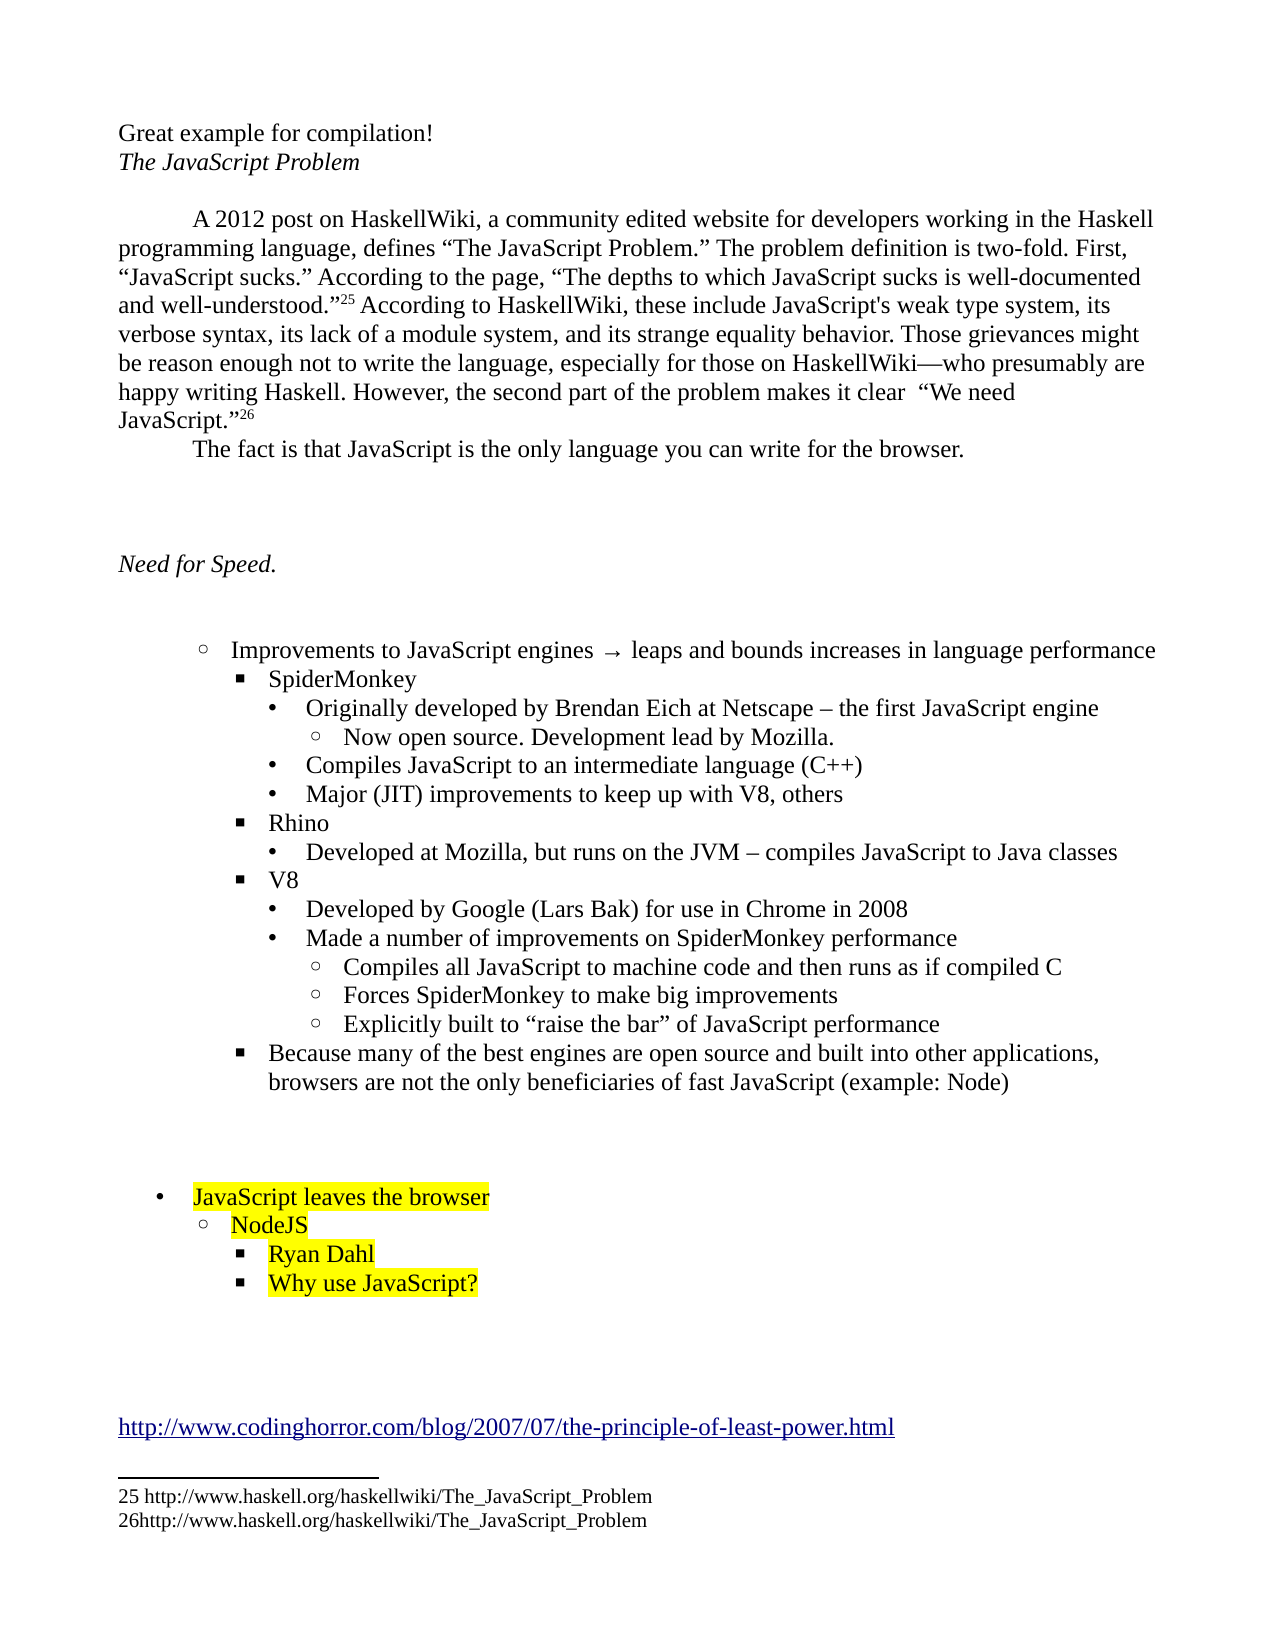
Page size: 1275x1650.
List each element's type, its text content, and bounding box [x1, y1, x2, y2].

list SpiderMonkey [231, 664, 1157, 693]
list Improvements to JavaScript engines → leaps and bounds increases in language performance [193, 636, 1157, 664]
list NodeJS [193, 1211, 1157, 1239]
list Originally developed by Brendan Eich at Netscape – the first JavaScript engine [268, 693, 1157, 722]
text A 2012 post on HaskellWiki, a community edited website for developers working in the Haskell programming language, defines “The JavaScript Problem.” The problem definition is two-fold. First, “JavaScript sucks.” According to the page, “The depths to which JavaScript sucks is well-documented and well-understood.” According to HaskellWiki, these include JavaScript's weak type system, its verbose syntax, its lack of a module system, and its strange equality behavior. Those grievances might be reason enough not to write the language, especially for those on HaskellWiki—who presumably are happy writing Haskell. However, the second part of the problem makes it clear “We need JavaScript.” [118, 204, 1157, 434]
list Compiles JavaScript to an intermediate language (C++) [268, 751, 1157, 779]
text The JavaScript Problem [118, 147, 1157, 176]
list JavaScript leaves the browser [156, 1182, 1157, 1211]
text Need for Speed. [118, 549, 1157, 578]
list Why use JavaScript? [231, 1268, 1157, 1297]
text http://www.haskell.org/haskellwiki/The_JavaScript_Problem [118, 1484, 1157, 1508]
list Rhino [231, 808, 1157, 837]
text The fact is that JavaScript is the only language you can write for the browser. [118, 434, 1157, 463]
list Explicitly built to “raise the bar” of JavaScript performance [306, 1009, 1157, 1038]
list Because many of the best engines are open source and built into other applications, browsers are not the only beneficiaries of fast JavaScript (example: Node) [231, 1038, 1157, 1096]
list V8 [231, 866, 1157, 894]
list Ryan Dahl [231, 1239, 1157, 1268]
list Developed at Mozilla, but runs on the JVM – compiles JavaScript to Java classes [268, 837, 1157, 866]
list Now open source. Development lead by Mozilla. [306, 722, 1157, 751]
list Made a number of improvements on SpiderMonkey performance [268, 923, 1157, 952]
text http://www.haskell.org/haskellwiki/The_JavaScript_Problem [118, 1508, 1157, 1532]
text Great example for compilation! [118, 118, 1157, 147]
list Developed by Google (Lars Bak) for use in Chrome in 2008 [268, 894, 1157, 923]
list Compiles all JavaScript to machine code and then runs as if compiled C [306, 952, 1157, 981]
text http://www.codinghorror.com/blog/2007/07/the-principle-of-least-power.html [118, 1412, 1157, 1441]
list Major (JIT) improvements to keep up with V8, others [268, 779, 1157, 808]
list Forces SpiderMonkey to make big improvements [306, 981, 1157, 1009]
